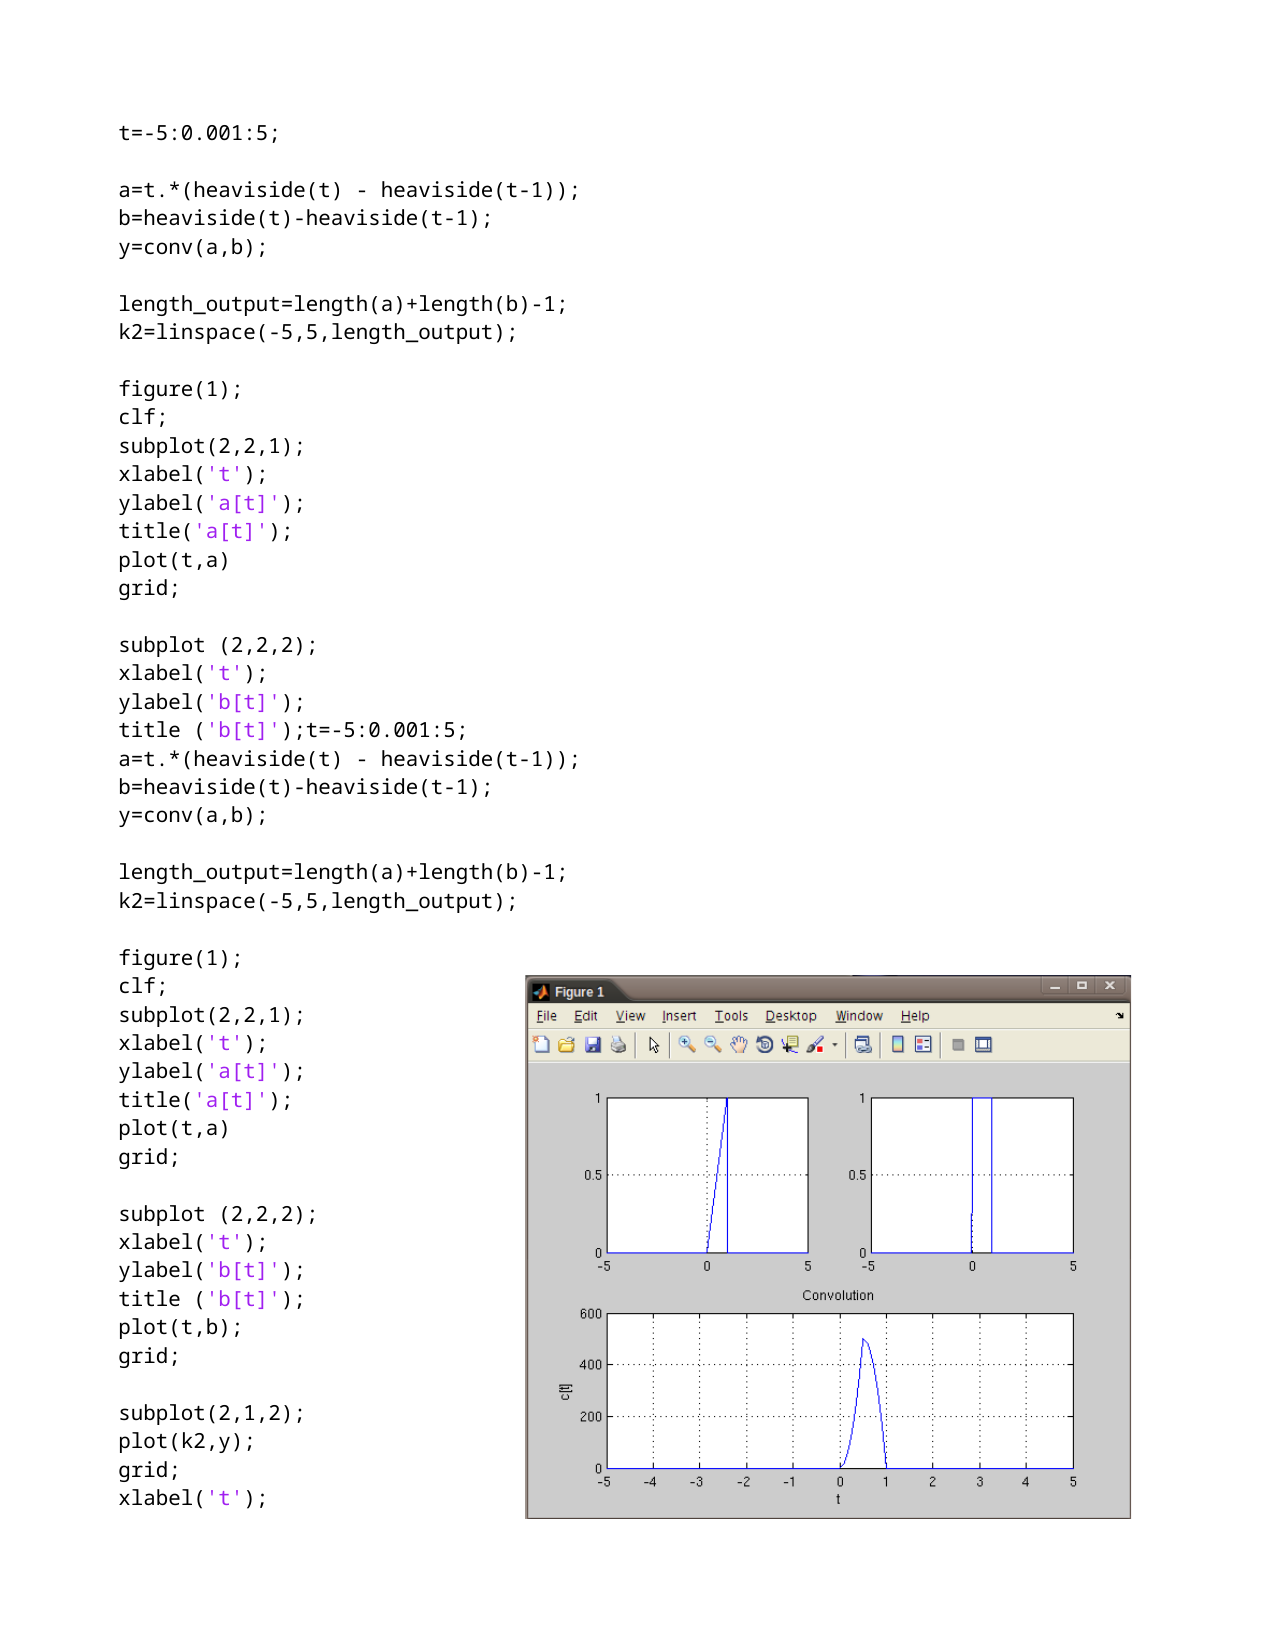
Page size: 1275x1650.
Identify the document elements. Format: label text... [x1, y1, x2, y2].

text k2=linspace(-5,5,length_output); [118, 317, 1157, 346]
picture [525, 975, 1132, 1519]
text [1132, 1113, 1157, 1142]
text xlabel('t'); [118, 658, 1157, 687]
text y=conv(a,b); [118, 232, 1157, 260]
text grid; [118, 1455, 525, 1483]
text xlabel('t'); [118, 1227, 525, 1256]
text [1132, 1256, 1157, 1284]
text xlabel('t'); [118, 459, 1157, 488]
text clf; [118, 402, 1157, 431]
text length_output=length(a)+length(b)-1; [118, 289, 1157, 317]
text y=conv(a,b); [118, 801, 1157, 829]
text [1132, 1398, 1157, 1426]
text subplot(2,2,1); [118, 1000, 525, 1028]
text plot(t,a) [118, 545, 1157, 573]
text [1132, 1483, 1157, 1512]
text t=-5:0.001:5; [118, 118, 1157, 147]
text [1132, 1341, 1157, 1369]
text ylabel('b[t]'); [118, 1256, 525, 1284]
text subplot (2,2,2); [118, 630, 1157, 658]
text [1132, 1455, 1157, 1483]
text plot(k2,y); [118, 1426, 525, 1455]
text ylabel('a[t]'); [118, 488, 1157, 516]
text [1132, 1085, 1157, 1113]
text a=t.*(heaviside(t) - heaviside(t-1)); [118, 744, 1157, 772]
text xlabel('t'); [118, 1483, 525, 1512]
text subplot(2,2,1); [118, 431, 1157, 459]
text plot(t,b); [118, 1312, 525, 1341]
text b=heaviside(t)-heaviside(t-1); [118, 203, 1157, 232]
text ylabel('a[t]'); [118, 1057, 525, 1085]
text subplot(2,1,2); [118, 1398, 525, 1426]
text clf; [118, 971, 1157, 1000]
text [1132, 1227, 1157, 1256]
text [1132, 1199, 1157, 1227]
text [1132, 1142, 1157, 1170]
text grid; [118, 573, 1157, 602]
text length_output=length(a)+length(b)-1; [118, 857, 1157, 886]
text k2=linspace(-5,5,length_output); [118, 886, 1157, 914]
text title('a[t]'); [118, 516, 1157, 545]
text [1132, 1312, 1157, 1341]
text b=heaviside(t)-heaviside(t-1); [118, 772, 1157, 801]
text [1132, 1057, 1157, 1085]
text grid; [118, 1341, 525, 1369]
text [1132, 1000, 1157, 1028]
text xlabel('t'); [118, 1028, 525, 1057]
text [1132, 1028, 1157, 1057]
text grid; [118, 1142, 525, 1170]
text [1132, 1426, 1157, 1455]
text figure(1); [118, 943, 1157, 971]
text title('a[t]'); [118, 1085, 525, 1113]
text title ('b[t]'); [118, 1284, 525, 1312]
text ylabel('b[t]'); [118, 687, 1157, 715]
text plot(t,a) [118, 1113, 525, 1142]
text a=t.*(heaviside(t) - heaviside(t-1)); [118, 175, 1157, 203]
text [1132, 1284, 1157, 1312]
text figure(1); [118, 374, 1157, 402]
text title ('b[t]');t=-5:0.001:5; [118, 715, 1157, 744]
text subplot (2,2,2); [118, 1199, 525, 1227]
